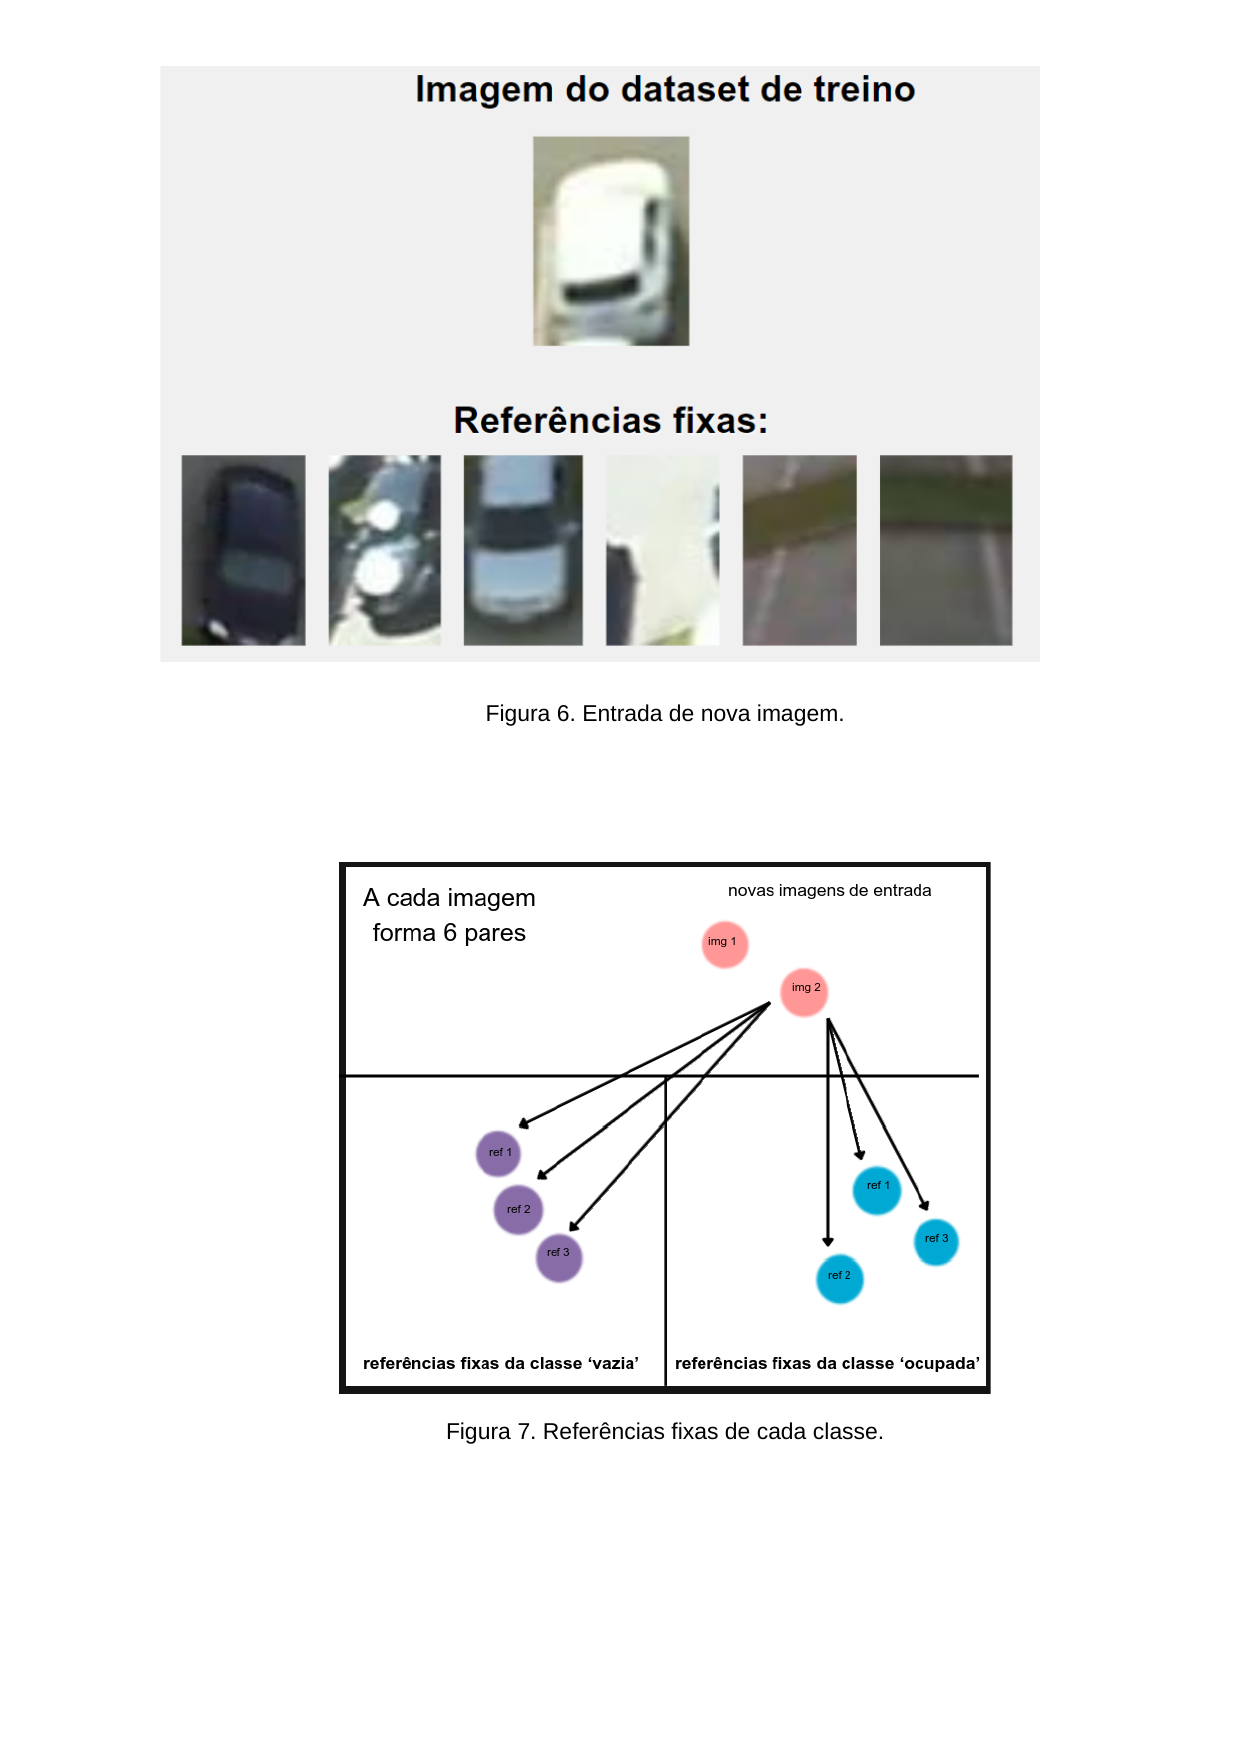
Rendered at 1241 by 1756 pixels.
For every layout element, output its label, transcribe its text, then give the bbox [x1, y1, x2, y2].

text Figura 6. Entrada de nova imagem. [160, 700, 1169, 726]
picture [160, 66, 1040, 662]
text [1040, 67, 1169, 662]
picture [339, 862, 991, 1394]
text Figura 7. Referências fixas de cada classe. [160, 1418, 1169, 1444]
